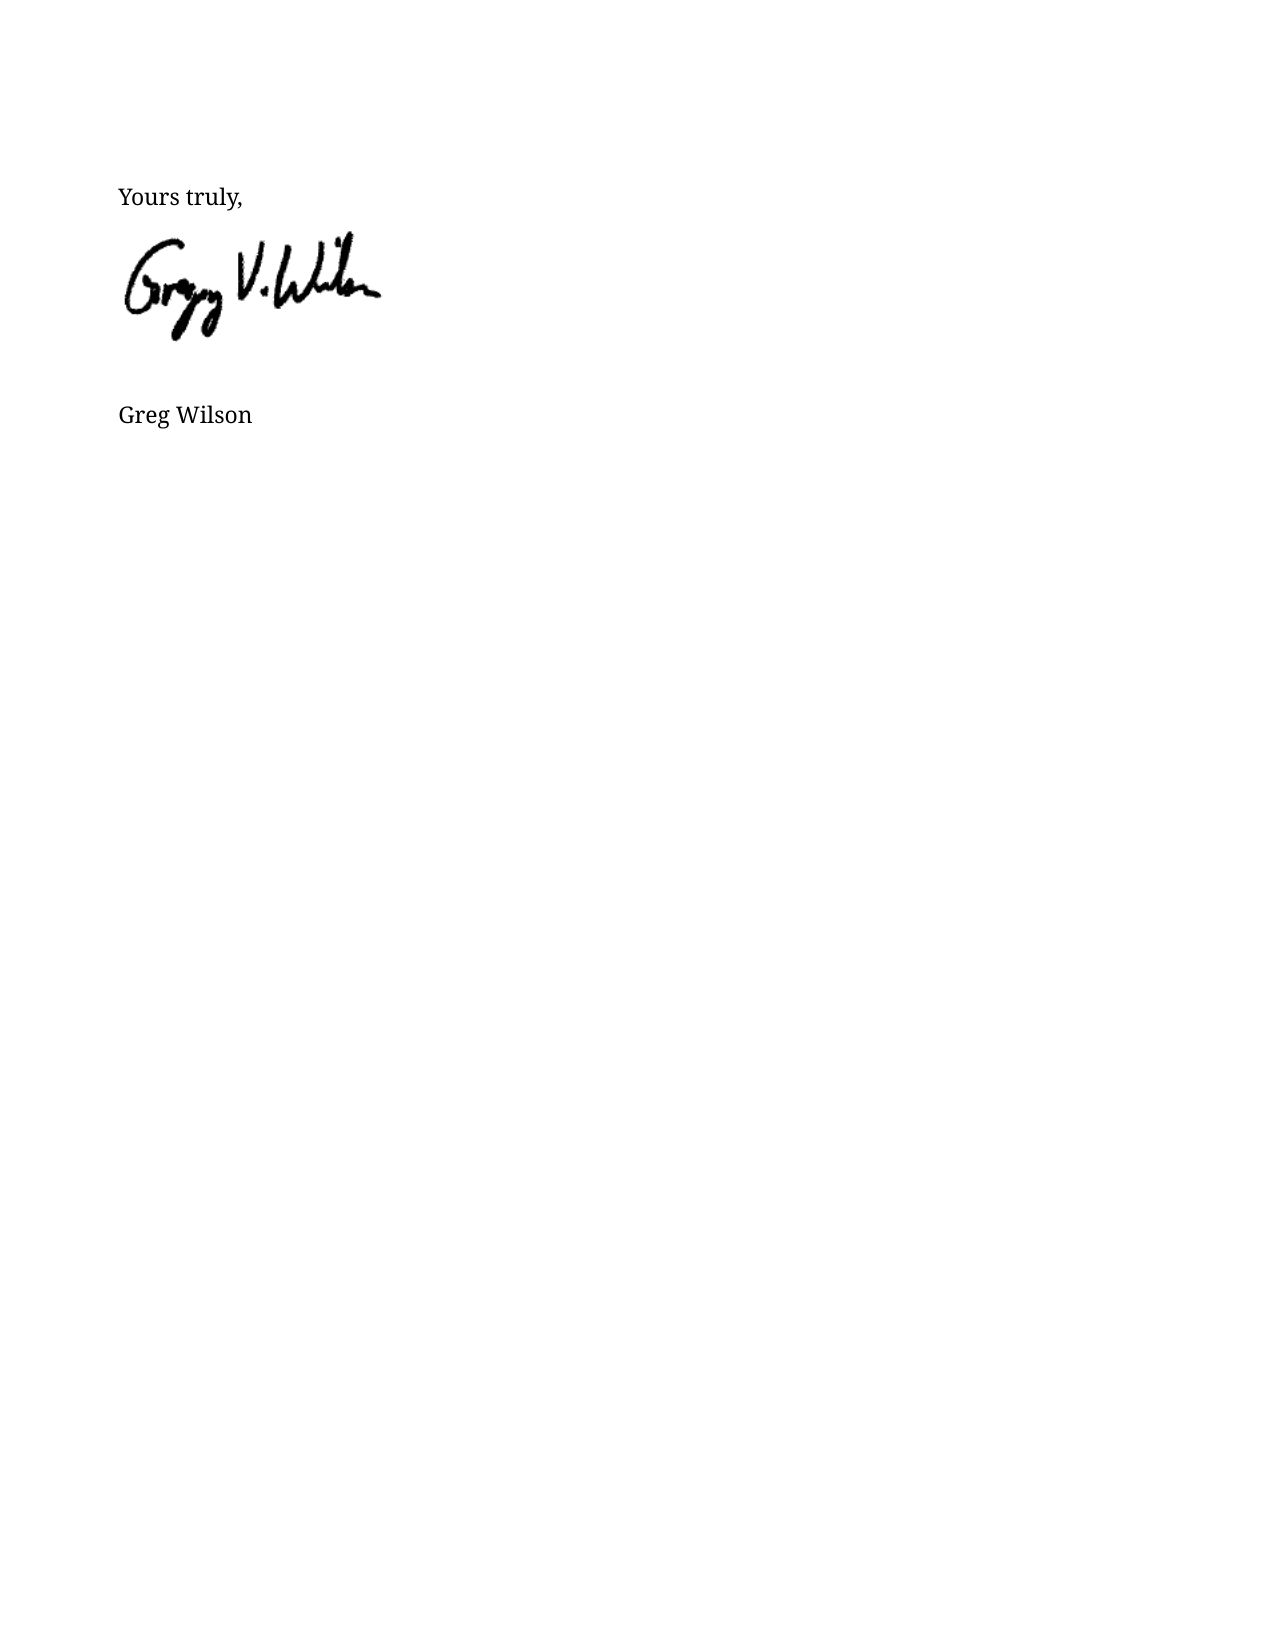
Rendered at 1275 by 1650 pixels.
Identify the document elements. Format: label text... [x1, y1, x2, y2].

text Yours truly, [118, 181, 1157, 212]
picture [117, 222, 401, 349]
text Greg Wilson [118, 399, 1157, 431]
